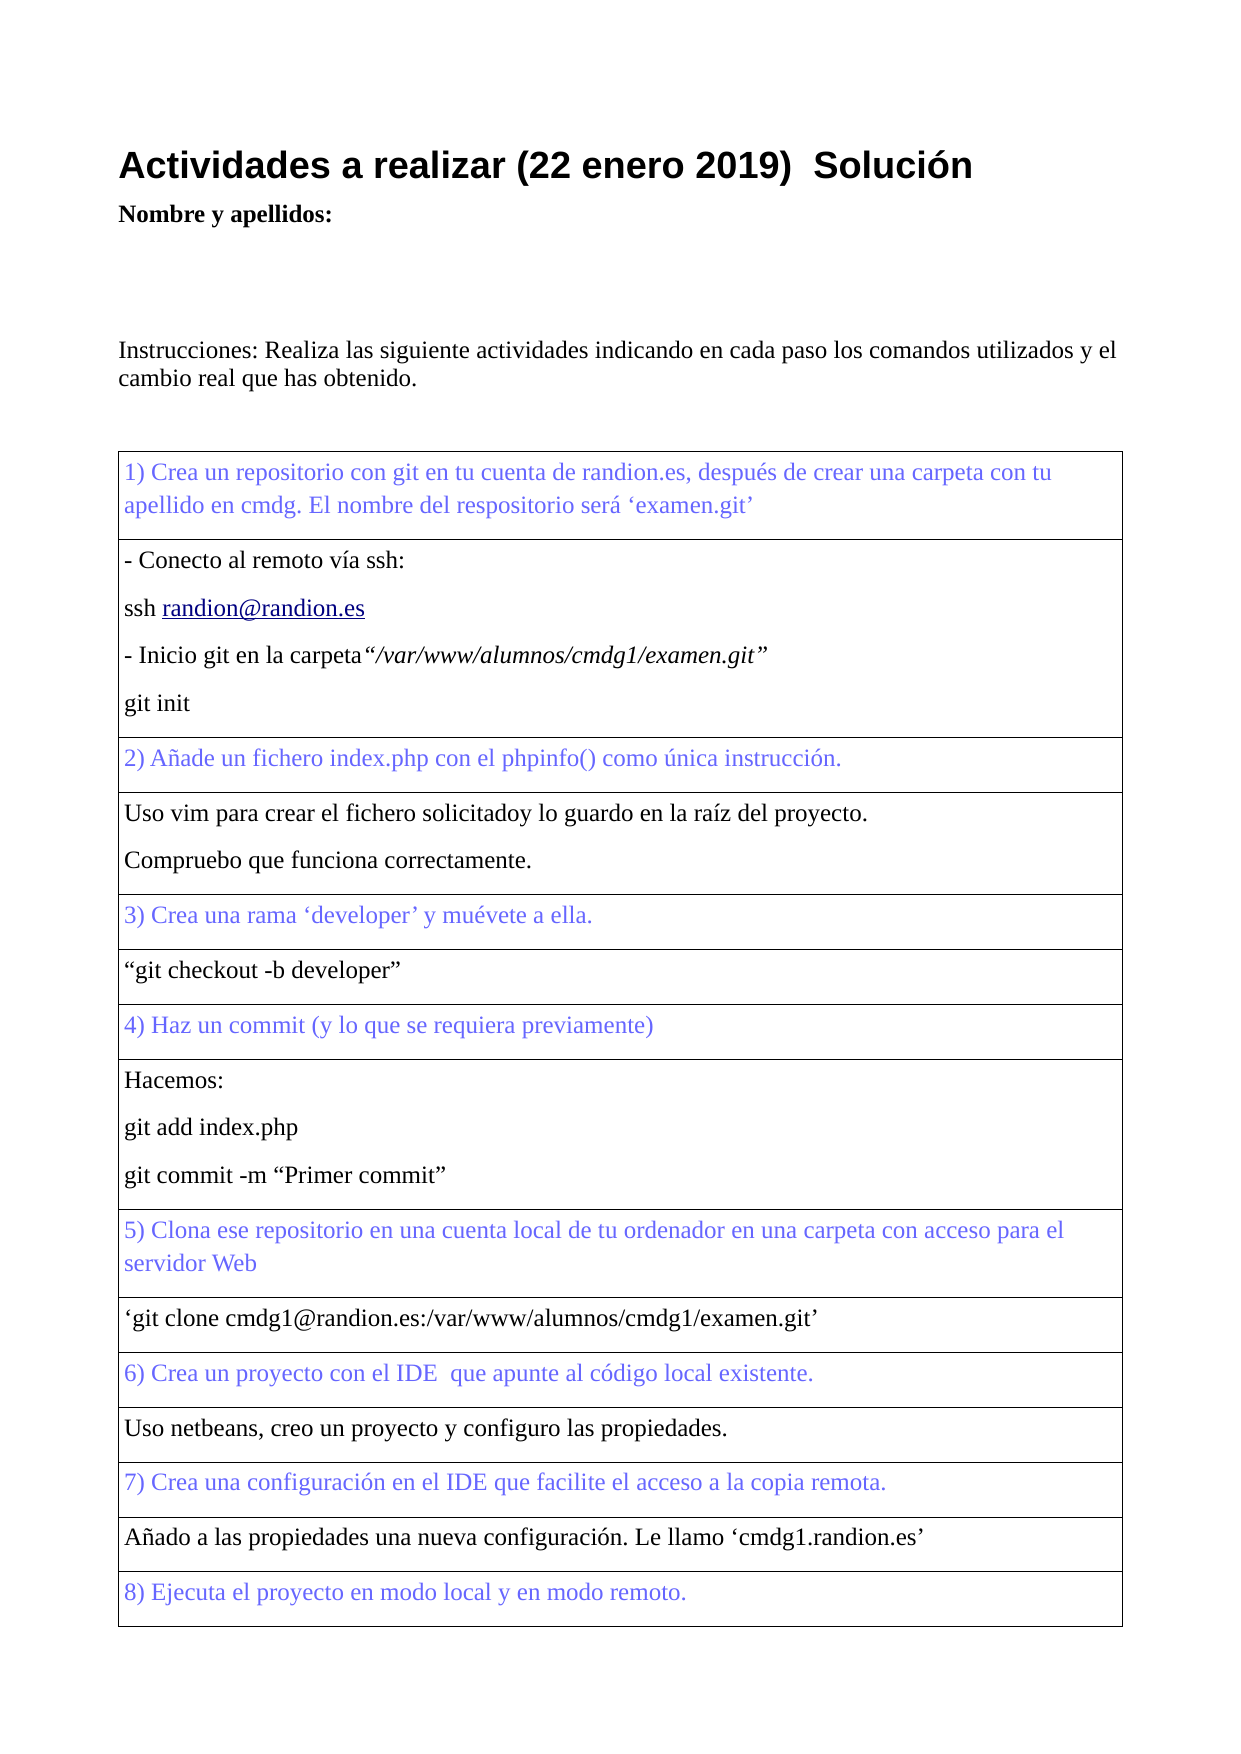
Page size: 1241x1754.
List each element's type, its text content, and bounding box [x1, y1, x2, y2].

table_cell Uso netbeans, creo un proyecto y configuro las propiedades. [119, 1408, 1122, 1462]
table_cell “git checkout -b developer” [119, 950, 1122, 1004]
text Nombre y apellidos: [118, 199, 1122, 228]
subtitle Actividades a realizar (22 enero 2019) Solución [118, 143, 1122, 187]
table_cell Hacemos: git add index.php git commit -m “Primer commit” [119, 1060, 1122, 1209]
table_cell 2) Añade un fichero index.php con el phpinfo() como única instrucción. [119, 738, 1122, 792]
table_cell 3) Crea una rama ‘developer’ y muévete a ella. [119, 895, 1122, 949]
table_cell 6) Crea un proyecto con el IDE que apunte al código local existente. [119, 1353, 1122, 1407]
table_cell Uso vim para crear el fichero solicitadoy lo guardo en la raíz del proyecto. Compruebo que funciona correctamente. [119, 793, 1122, 894]
text Instrucciones: Realiza las siguiente actividades indicando en cada paso los comandos utilizados y el cambio real que has obtenido. [118, 335, 1122, 392]
table_cell Añado a las propiedades una nueva configuración. Le llamo ‘cmdg1.randion.es’ [119, 1518, 1122, 1571]
table_cell 8) Ejecuta el proyecto en modo local y en modo remoto. [119, 1572, 1122, 1626]
table_cell 5) Clona ese repositorio en una cuenta local de tu ordenador en una carpeta con acceso para el servidor Web [119, 1210, 1122, 1297]
table_cell 7) Crea una configuración en el IDE que facilite el acceso a la copia remota. [119, 1463, 1122, 1517]
table_cell - Conecto al remoto vía ssh: ssh randion@randion.es - Inicio git en la carpeta“/var/www/alumnos/cmdg1/examen.git” git init [119, 540, 1122, 737]
table_cell ‘git clone cmdg1@randion.es:/var/www/alumnos/cmdg1/examen.git’ [119, 1298, 1122, 1352]
table_header 1) Crea un repositorio con git en tu cuenta de randion.es, después de crear una carpeta con tu apellido en cmdg. El nombre del respositorio será ‘examen.git’ [119, 452, 1122, 539]
table_cell 4) Haz un commit (y lo que se requiera previamente) [119, 1005, 1122, 1059]
